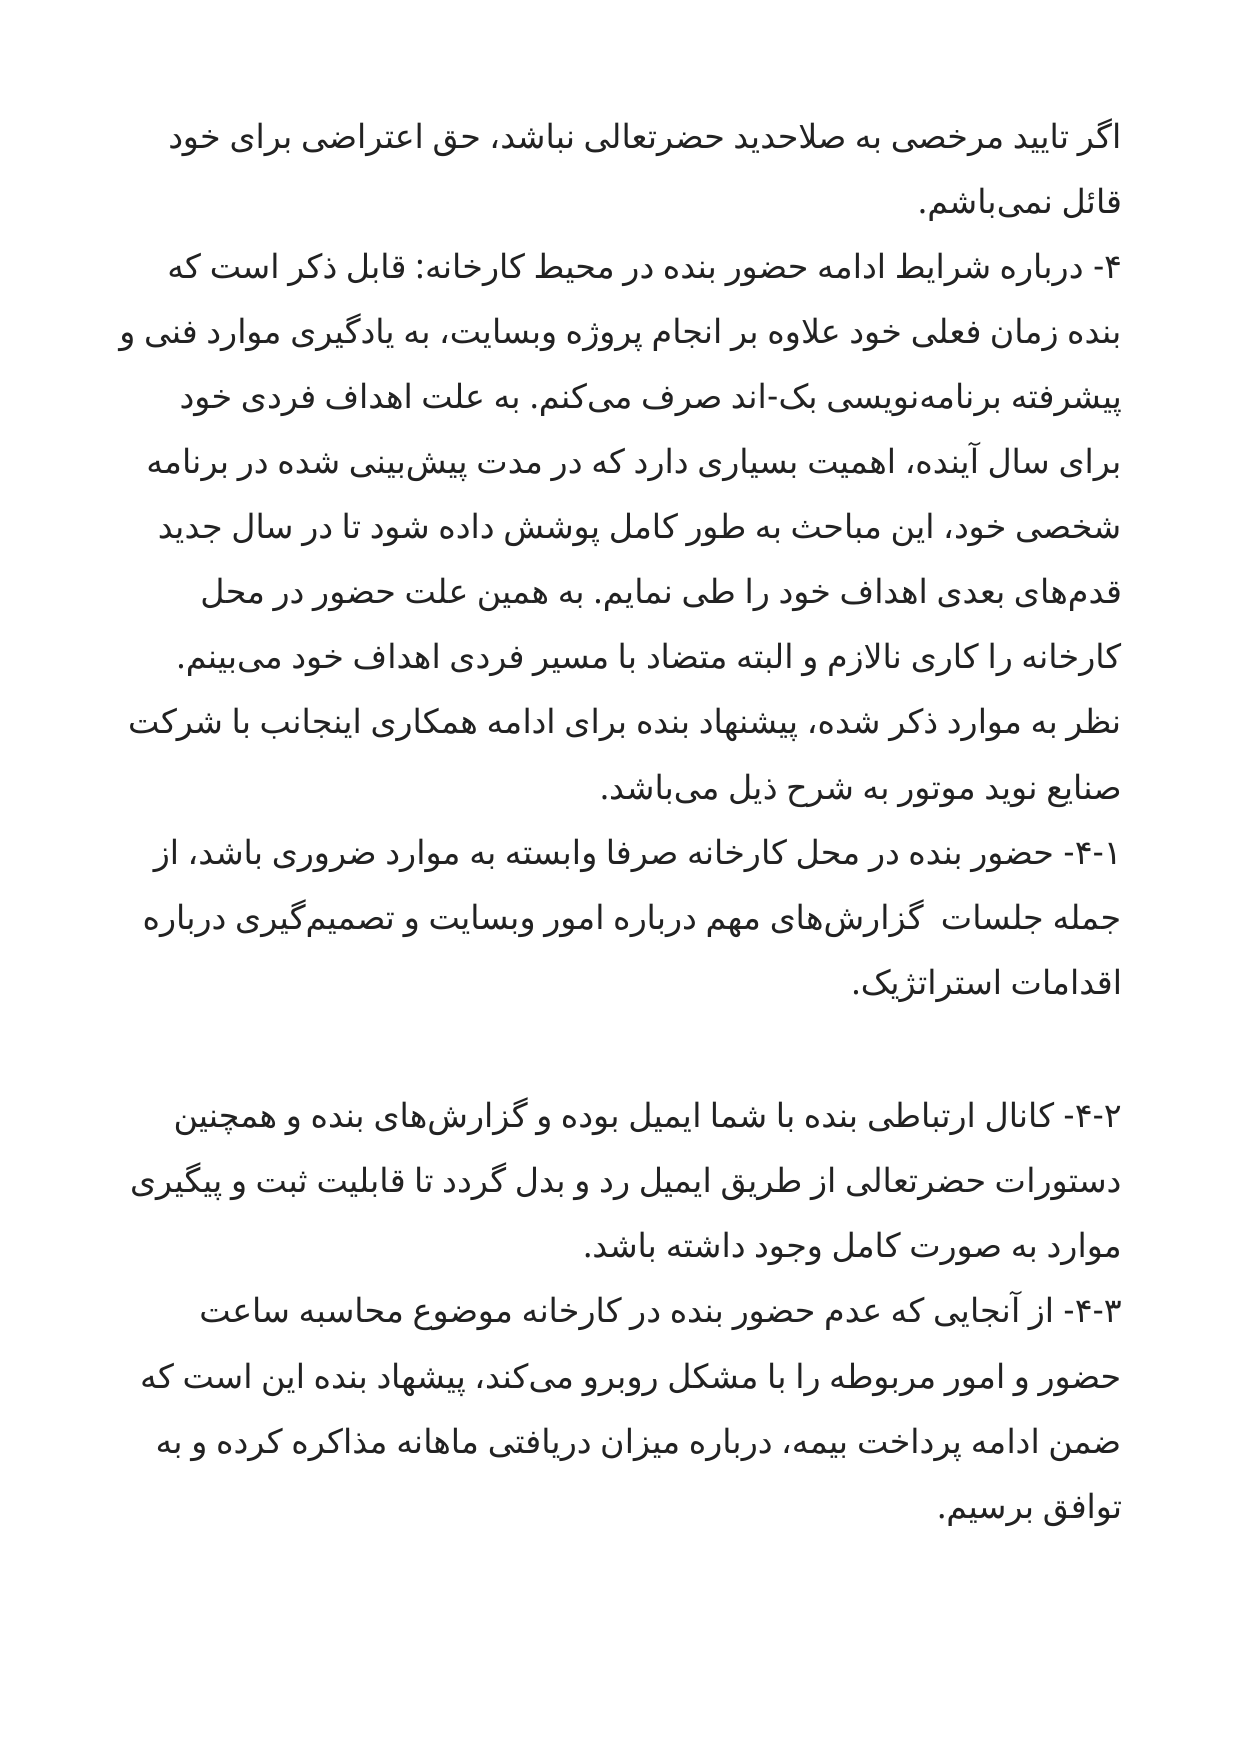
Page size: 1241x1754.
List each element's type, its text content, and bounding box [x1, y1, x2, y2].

text ۴- درباره شرایط ادامه حضور بنده در محیط کارخانه: قابل ذکر است که بنده زمان فعلی خود علاوه بر انجام پروژه وبسایت، به یادگیری موارد فنی و پیشرفته برنامه‌نویسی بک-اند صرف می‌کنم. به علت اهداف فردی خود برای سال آینده، اهمیت بسیاری دارد که در مدت پیش‌بینی شده در برنامه شخصی خود، این مباحث به طور کامل پوشش داده شود تا در سال جدید قدم‌های بعدی اهداف خود را طی نمایم. به همین علت حضور در محل کارخانه را کاری نالازم و البته متضاد با مسیر فردی اهداف خود می‌بینم. نظر به موارد ذکر شده، پیشنهاد بنده برای ادامه همکاری اینجانب با شرکت صنایع نوید موتور به شرح ذیل می‌باشد. [118, 248, 1122, 813]
text ۴-۱- حضور بنده در محل کارخانه صرفا وابسته به موارد ضروری باشد، از جمله جلسات گزارش‌های مهم درباره امور وبسایت و تصمیم‌گیری درباره اقدامات استراتژیک. [118, 834, 1122, 1008]
text ۴-۲- کانال ارتباطی بنده با شما ایمیل بوده و گزارش‌های بنده و همچنین دستورات حضرتعالی از طریق ایمیل رد و بدل گردد تا قابلیت ثبت و پیگیری موارد به صورت کامل وجود داشته باشد. [118, 1098, 1122, 1271]
text ۳- درباره شرایط حضوری بنده در محیط کارخانه: بنده به علت اتلاف زمان فراوان در مسیر رفت و برگشت و همچنین عدم تمرکز کافی در محل کارخانه برای انجام امور وبسایت، و به خاطر حساسیت مراحل فعلی پروژه و همچنین اهمیت زمان در انجام امور آن، تصمیم به ادامه دورکاری بدون کسب اجازه از محضر شما گرفتم. مسئولیت این دوره به طور کامل به عهده بنده بوده و بنده برای این مدت درخواست مرخصی خواهم داد. البته اگر تایید مرخصی به صلاحدید حضرتعالی نباشد، حق اعتراضی برای خود قائل نمی‌باشم. [118, 118, 1122, 227]
text ۴-۳- از آنجایی که عدم حضور بنده در کارخانه موضوع محاسبه ساعت حضور و امور مربوطه را با مشکل روبرو می‌کند، پیشهاد بنده این است که ضمن ادامه پرداخت بیمه، درباره میزان دریافتی ماهانه مذاکره کرده و به توافق برسیم. [118, 1293, 1122, 1532]
